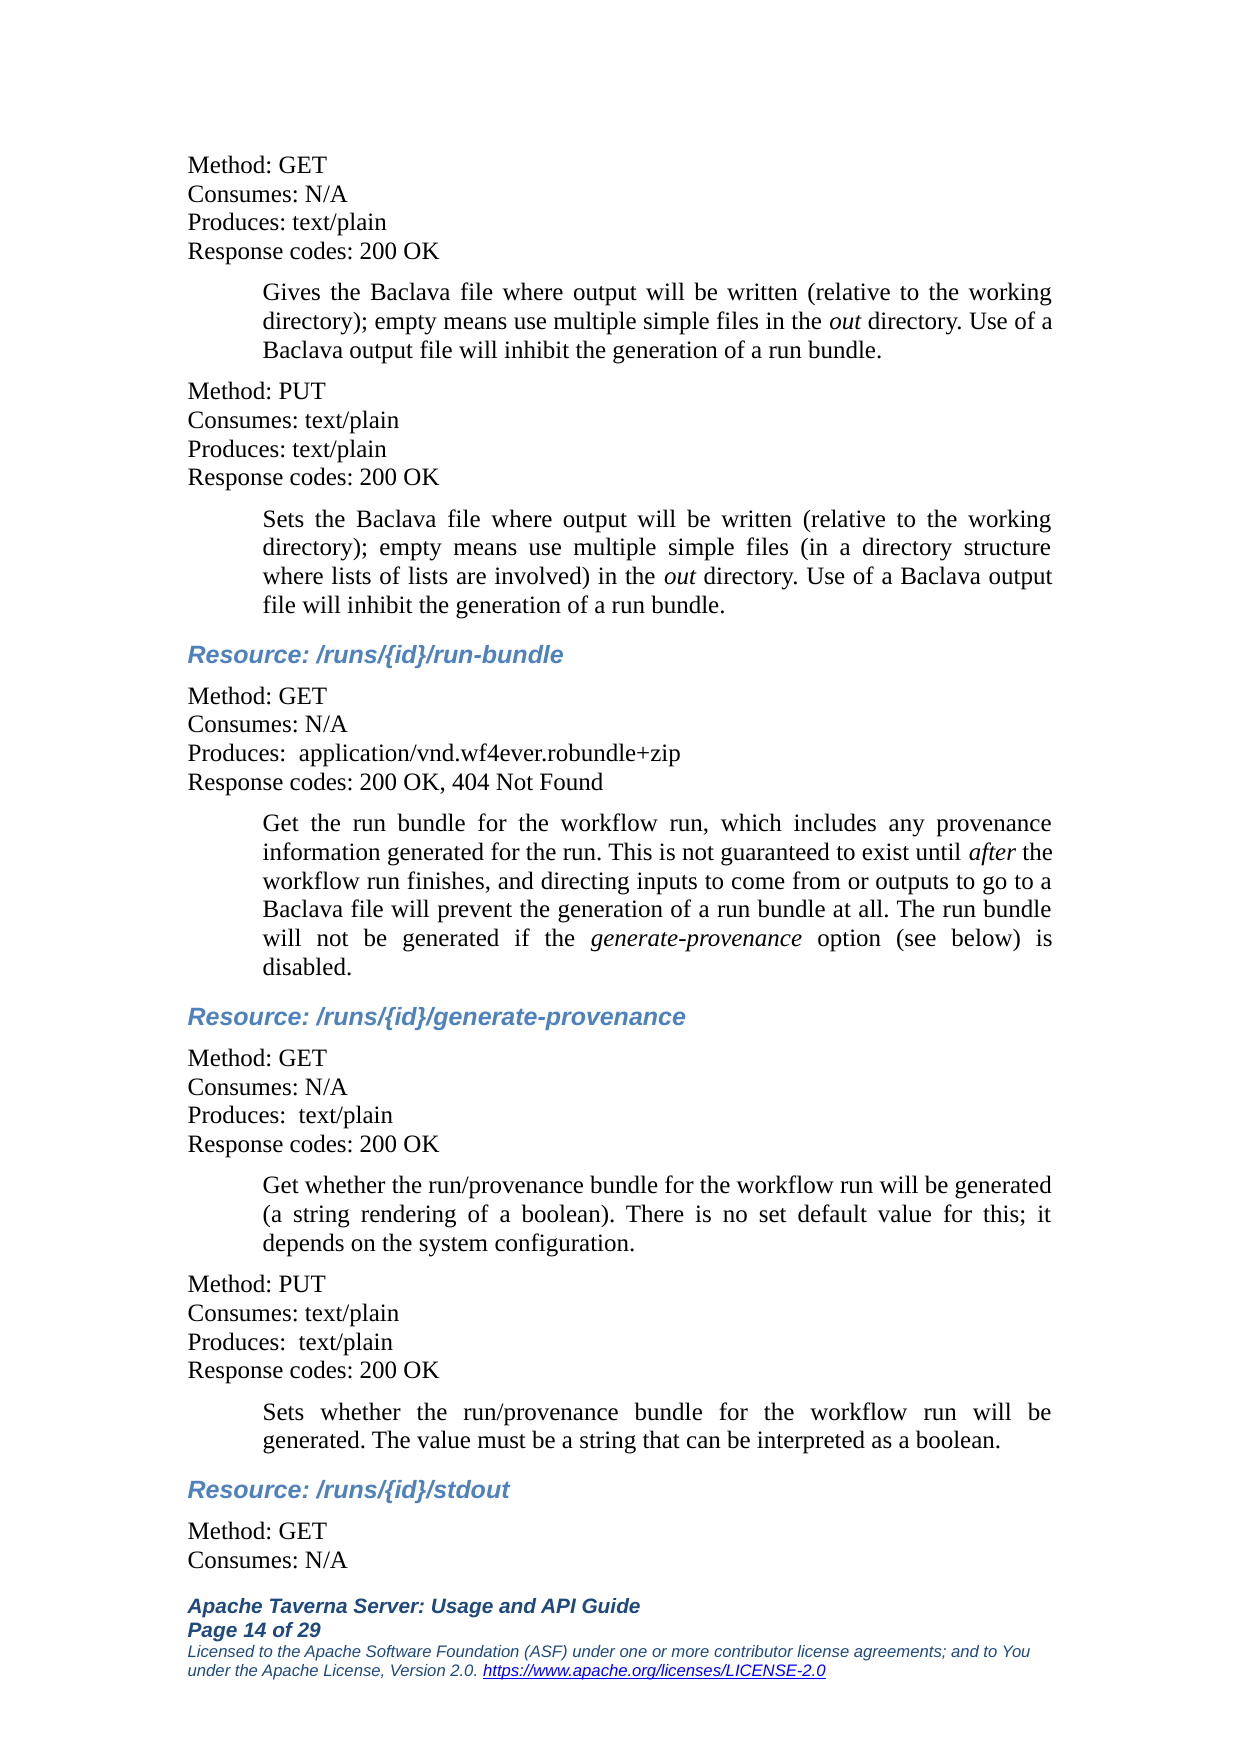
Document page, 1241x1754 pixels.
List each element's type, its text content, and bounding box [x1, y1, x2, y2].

text Method: GET Consumes: N/A Produces: text/plain Response codes: 200 OK [187, 150, 1053, 265]
text Gives the Baclava file where output will be written (relative to the working directory); empty means use multiple simple files in the out directory. Use of a Baclava output file will inhibit the generation of a run bundle. [262, 277, 1053, 364]
subtitle Resource: /runs/{id}/run-bundle [187, 639, 1053, 668]
text Method: GET Consumes: N/A Produces: application/vnd.wf4ever.robundle+zip Response codes: 200 OK, 404 Not Found [187, 681, 1053, 796]
text Method: PUT Consumes: text/plain Produces: text/plain Response codes: 200 OK [187, 376, 1053, 491]
text Sets the Baclava file where output will be written (relative to the working directory); empty means use multiple simple files (in a directory structure where lists of lists are involved) in the out directory. Use of a Baclava output file will inhibit the generation of a run bundle. [262, 504, 1053, 619]
text Method: GET Consumes: N/A [187, 1516, 1053, 1574]
text Get the run bundle for the workflow run, which includes any provenance information generated for the run. This is not guaranteed to exist until after the workflow run finishes, and directing inputs to come from or outputs to go to a Baclava file will prevent the generation of a run bundle at all. The run bundle will not be generated if the generate-provenance option (see below) is disabled. [262, 808, 1053, 981]
text Sets whether the run/provenance bundle for the workflow run will be generated. The value must be a string that can be interpreted as a boolean. [262, 1397, 1053, 1454]
subtitle Resource: /runs/{id}/generate-provenance [187, 1002, 1053, 1030]
text Method: GET Consumes: N/A Produces: text/plain Response codes: 200 OK [187, 1043, 1053, 1158]
subtitle Resource: /runs/{id}/stdout [187, 1475, 1053, 1504]
text Get whether the run/provenance bundle for the workflow run will be generated (a string rendering of a boolean). There is no set default value for this; it depends on the system configuration. [262, 1170, 1053, 1257]
text Method: PUT Consumes: text/plain Produces: text/plain Response codes: 200 OK [187, 1269, 1053, 1384]
